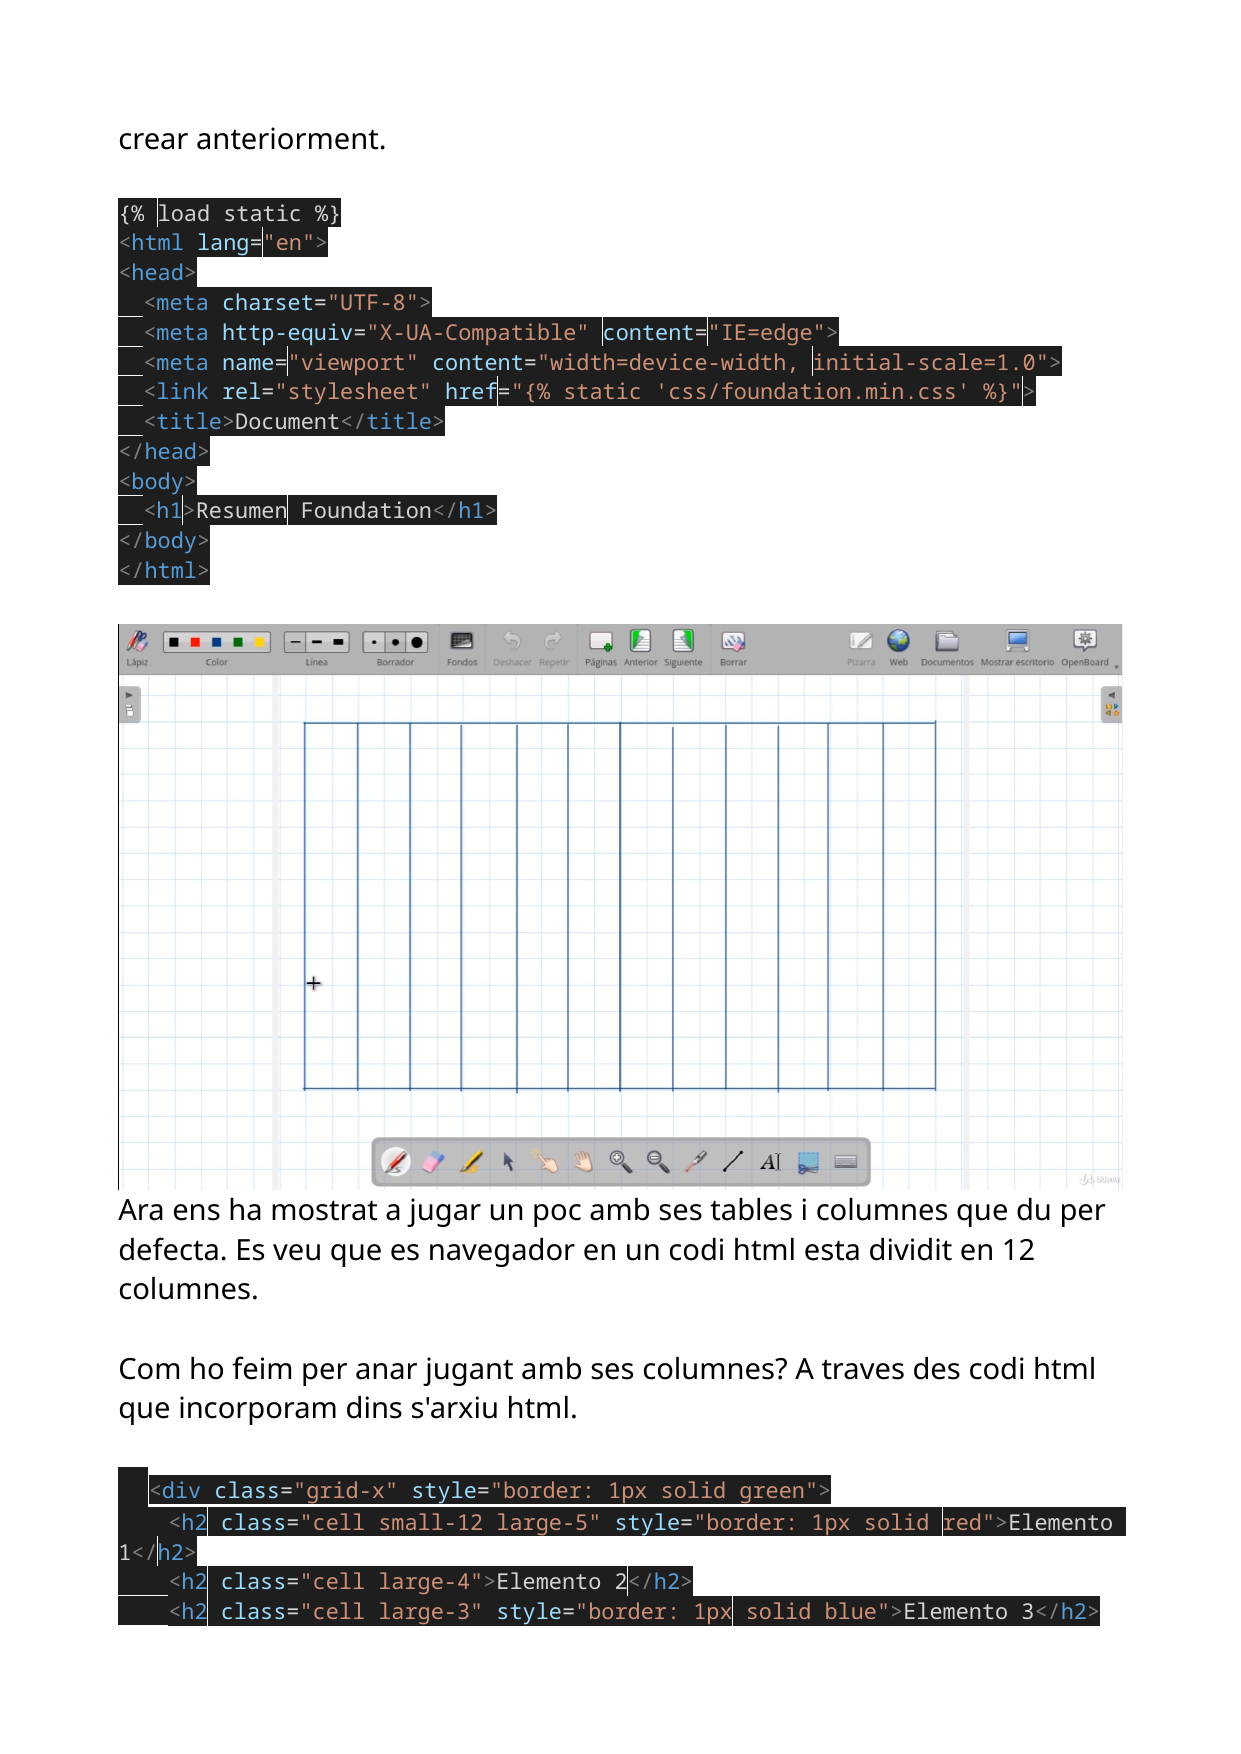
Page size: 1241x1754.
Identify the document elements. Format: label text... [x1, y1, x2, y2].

text </head> [118, 436, 1122, 466]
text <meta http-equiv="X-UA-Compatible" content="IE=edge"> [118, 317, 1122, 346]
text <meta name="viewport" content="width=device-width, initial-scale=1.0"> [118, 346, 1122, 376]
text Ara ens ha mostrat a jugar un poc amb ses tables i columnes que du per defecta. Es veu que es navegador en un codi html esta dividit en 12 columnes. [118, 1190, 1122, 1308]
text <link rel="stylesheet" href="{% static 'css/foundation.min.css' %}"> [118, 376, 1122, 406]
text Com ho feim per anar jugant amb ses columnes? A traves des codi html que incorporam dins s'arxiu html. [118, 1348, 1122, 1427]
text </html> [118, 555, 1122, 585]
text </body> [118, 525, 1122, 555]
text <h2 class="cell large-3" style="border: 1px solid blue">Elemento 3</h2> [118, 1596, 1122, 1626]
text <body> [118, 466, 1122, 495]
text <head> [118, 257, 1122, 287]
text <h2 class="cell large-4">Elemento 2</h2> [118, 1566, 1122, 1596]
text crear anteriorment. [118, 118, 1122, 158]
text <html lang="en"> [118, 227, 1122, 257]
text <h1>Resumen Foundation</h1> [118, 495, 1122, 525]
text <meta charset="UTF-8"> [118, 287, 1122, 317]
text <title>Document</title> [118, 406, 1122, 436]
text <div class="grid-x" style="border: 1px solid green"> [118, 1467, 1122, 1507]
text <h2 class="cell small-12 large-5" style="border: 1px solid red">Elemento 1</h2> [118, 1507, 1122, 1566]
picture [118, 624, 1123, 1190]
text {% load static %} [118, 197, 1122, 227]
